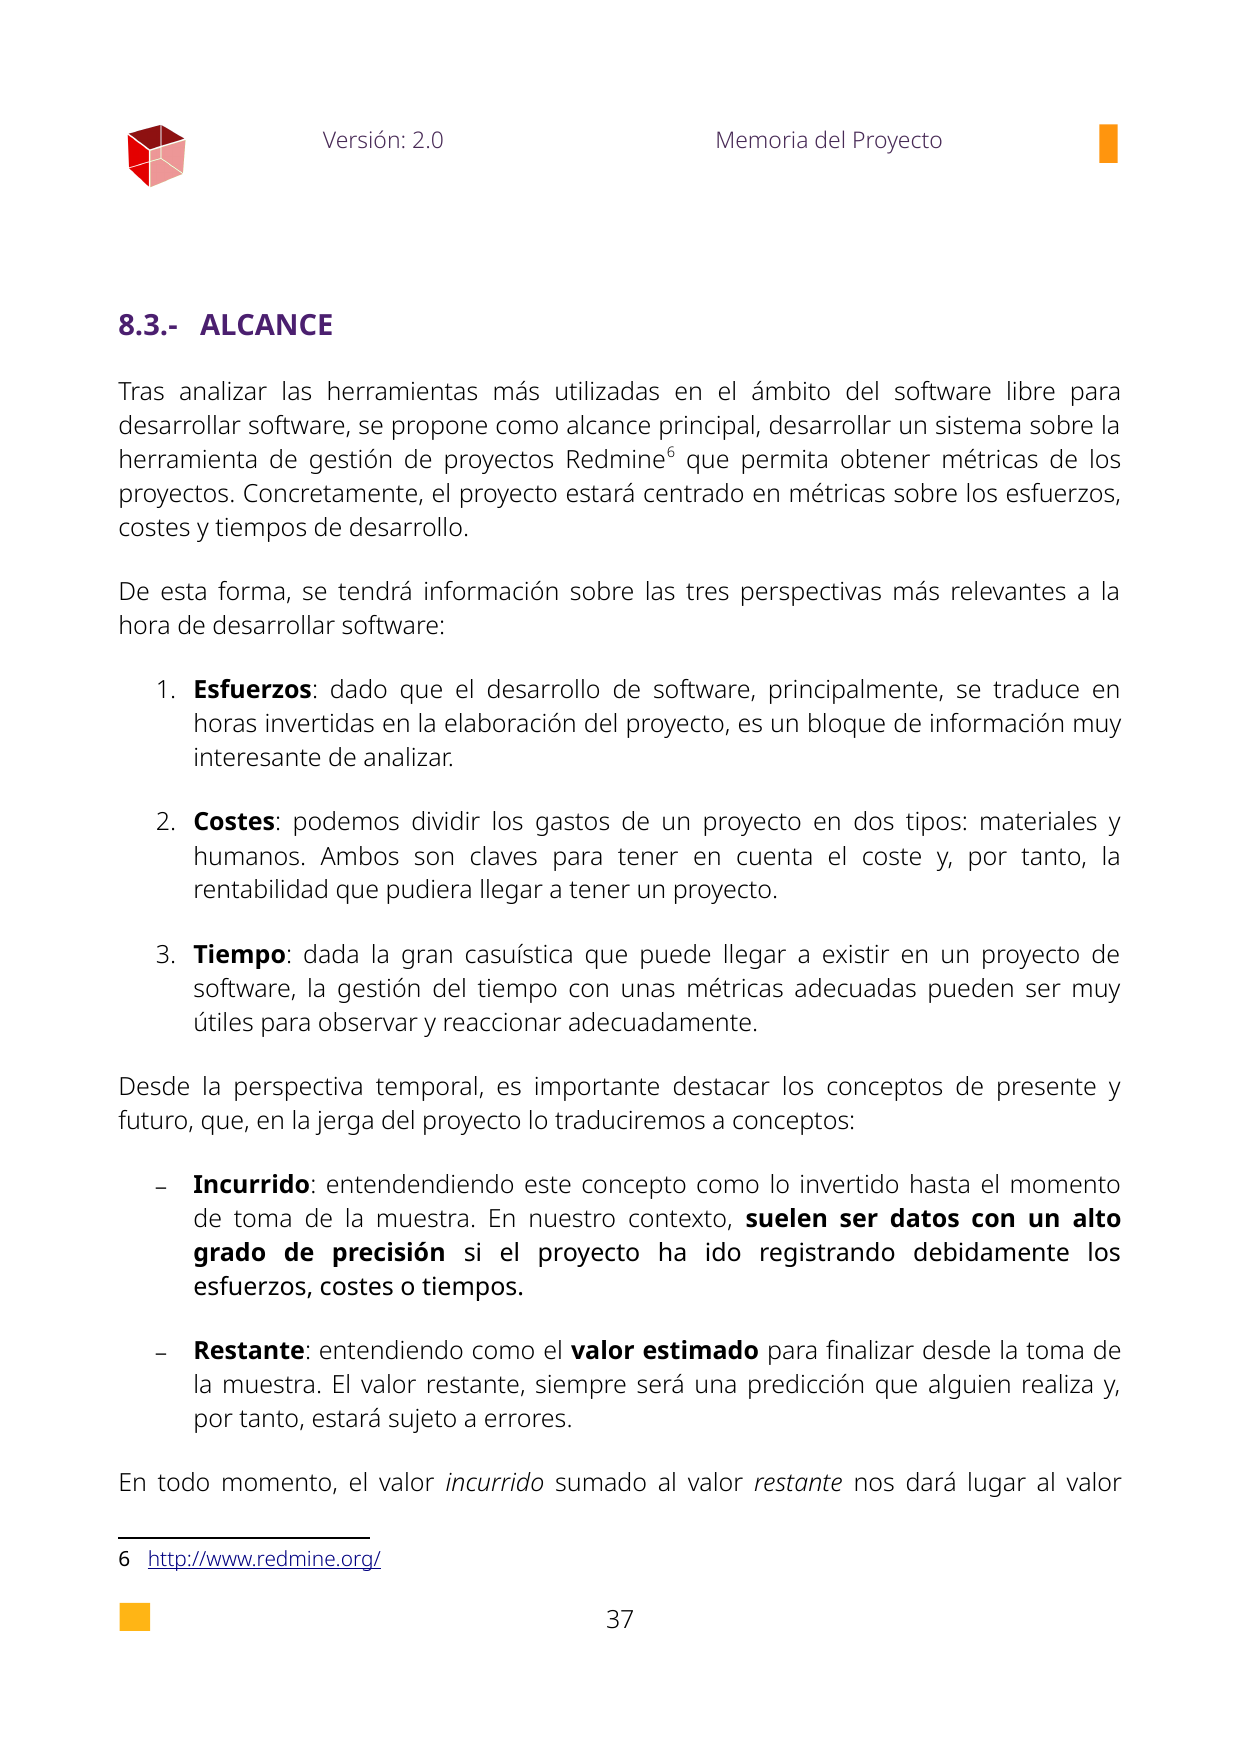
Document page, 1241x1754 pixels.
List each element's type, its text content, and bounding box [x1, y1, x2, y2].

picture [123, 123, 189, 189]
text Tras analizar las herramientas más utilizadas en el ámbito del software libre para desarrollar software, se propone como alcance principal, desarrollar un sistema sobre la herramienta de gestión de proyectos Redmine que permita obtener métricas de los proyectos. Concretamente, el proyecto estará centrado en métricas sobre los esfuerzos, costes y tiempos de desarrollo. [118, 373, 1122, 544]
list Esfuerzos: dado que el desarrollo de software, principalmente, se traduce en horas invertidas en la elaboración del proyecto, es un bloque de información muy interesante de analizar. [156, 672, 1122, 774]
list Costes: podemos dividir los gastos de un proyecto en dos tipos: materiales y humanos. Ambos son claves para tener en cuenta el coste y, por tanto, la rentabilidad que pudiera llegar a tener un proyecto. [156, 804, 1122, 906]
text http://www.redmine.org/ [118, 1544, 1122, 1572]
subtitle Alcance [118, 304, 1122, 343]
list Tiempo: dada la gran casuística que puede llegar a existir en un proyecto de software, la gestión del tiempo con unas métricas adecuadas pueden ser muy útiles para observar y reaccionar adecuadamente. [156, 936, 1122, 1038]
text En todo momento, el valor incurrido sumado al valor restante nos dará lugar al valor [118, 1465, 1122, 1499]
list Incurrido: entendendiendo este concepto como lo invertido hasta el momento de toma de la muestra. En nuestro contexto, suelen ser datos con un alto grado de precisión si el proyecto ha ido registrando debidamente los esfuerzos, costes o tiempos. [156, 1167, 1122, 1303]
text Desde la perspectiva temporal, es importante destacar los conceptos de presente y futuro, que, en la jerga del proyecto lo traduciremos a conceptos: [118, 1068, 1122, 1137]
list Restante: entendiendo como el valor estimado para finalizar desde la toma de la muestra. El valor restante, siempre será una predicción que alguien realiza y, por tanto, estará sujeto a errores. [156, 1333, 1122, 1435]
text De esta forma, se tendrá información sobre las tres perspectivas más relevantes a la hora de desarrollar software: [118, 574, 1122, 642]
